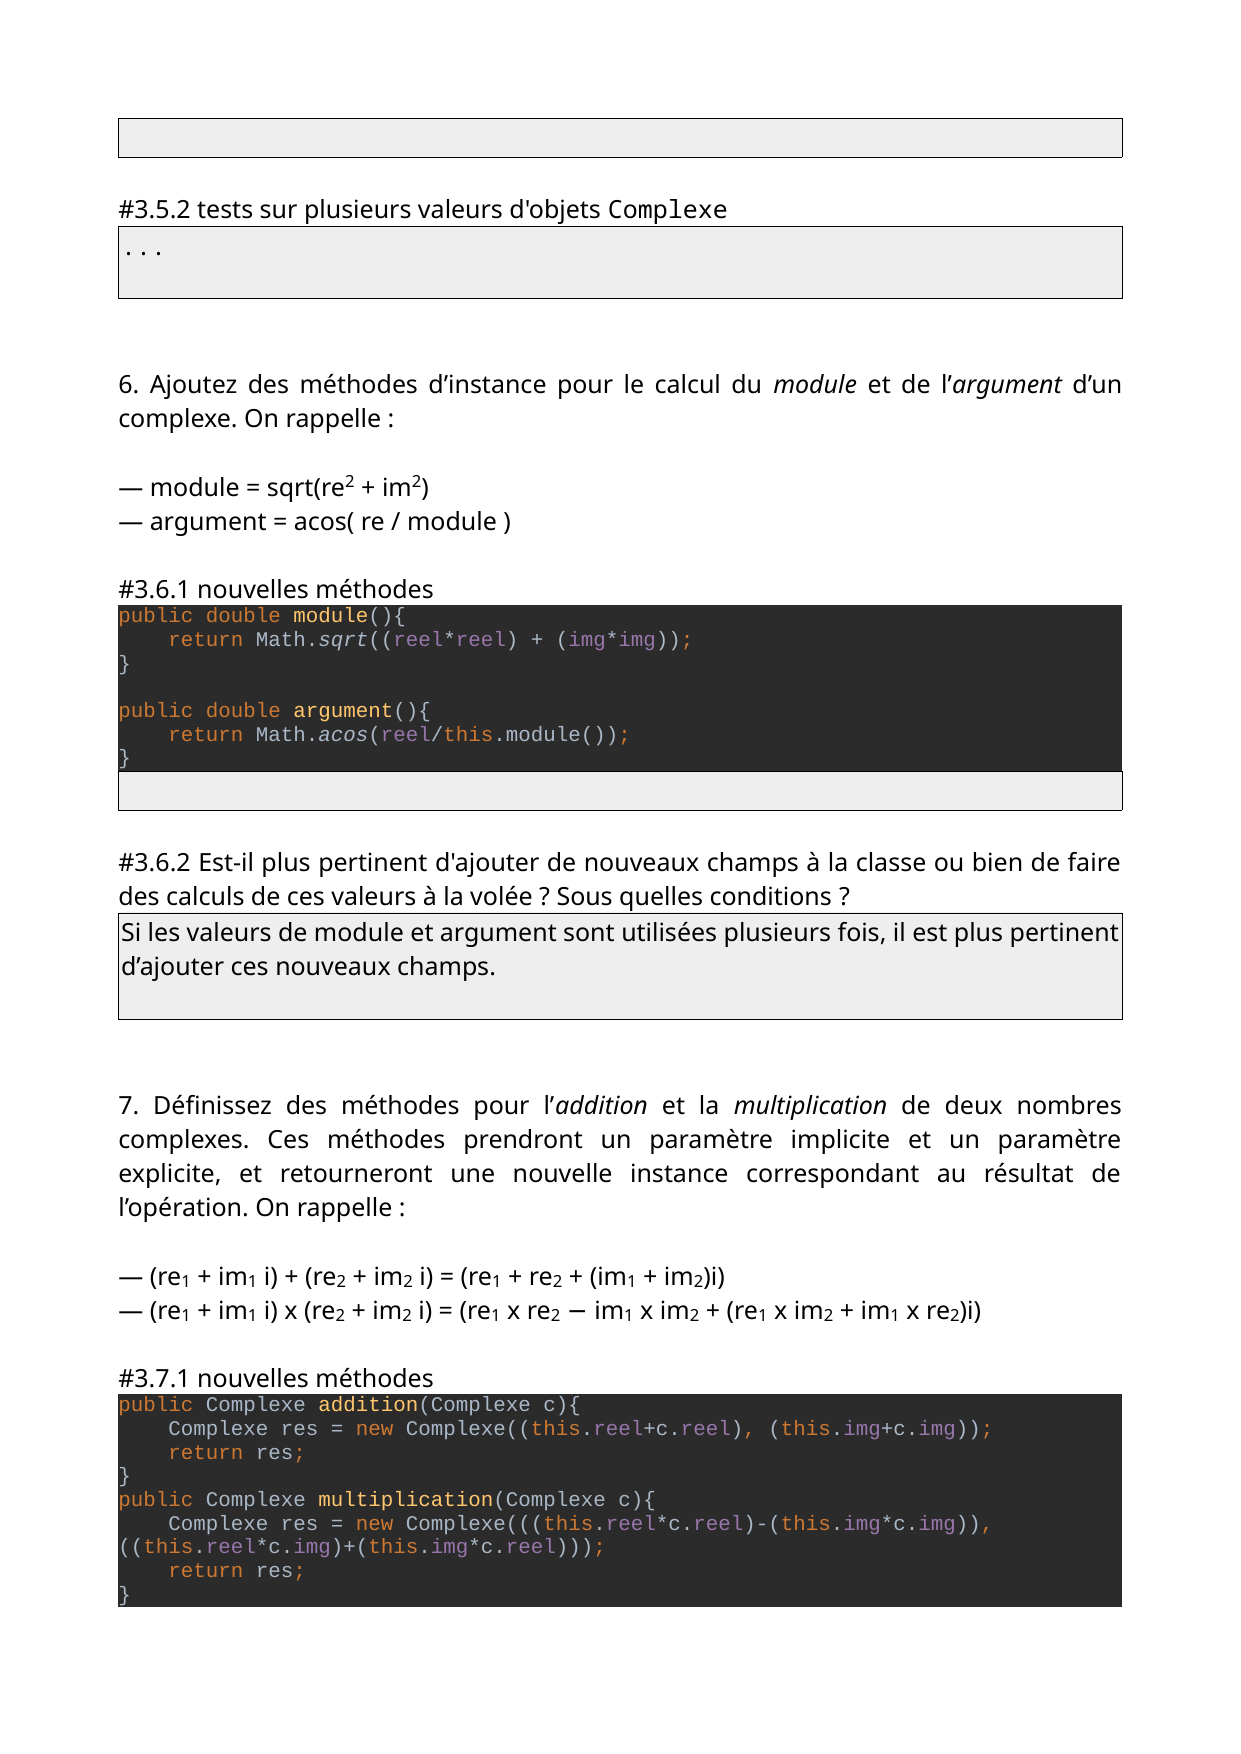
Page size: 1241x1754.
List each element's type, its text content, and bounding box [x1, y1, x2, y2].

text — argument = acos( re / module ) [118, 503, 1122, 537]
text 7. Définissez des méthodes pour l’addition et la multiplication de deux nombres complexes. Ces méthodes prendront un paramètre implicite et un paramètre explicite, et retourneront une nouvelle instance correspondant au résultat de l’opération. On rappelle : [118, 1088, 1122, 1224]
text ... [119, 227, 1122, 259]
text #3.6.1 nouvelles méthodes [118, 571, 1122, 605]
text #3.5.2 tests sur plusieurs valeurs d'objets Complexe [118, 191, 1122, 226]
text Si les valeurs de module et argument sont utilisées plusieurs fois, il est plus pertinent d’ajouter ces nouveaux champs. [119, 914, 1122, 981]
text #3.6.2 Est-il plus pertinent d'ajouter de nouveaux champs à la classe ou bien de faire des calculs de ces valeurs à la volée ? Sous quelles conditions ? [118, 844, 1122, 912]
text — module = sqrt(re2 + im2) [118, 469, 1122, 503]
text — (re1 + im1 i) x (re2 + im2 i) = (re1 x re2 − im1 x im2 + (re1 x im2 + im1 x re2)i) [118, 1292, 1122, 1326]
text public Complexe addition(Complexe c){ Complexe res = new Complexe((this.reel+c.reel), (this.img+c.img)); return res; } public Complexe multiplication(Complexe c){ Complexe res = new Complexe(((this.reel*c.reel)-(this.img*c.img)),((this.reel*c.img)+(this.img*c.reel))); return res; } [118, 1394, 1122, 1607]
text #3.7.1 nouvelles méthodes [118, 1360, 1122, 1394]
text 6. Ajoutez des méthodes d’instance pour le calcul du module et de l’argument d’un complexe. On rappelle : [118, 367, 1122, 435]
text — (re1 + im1 i) + (re2 + im2 i) = (re1 + re2 + (im1 + im2)i) [118, 1258, 1122, 1292]
text public double module(){ return Math.sqrt((reel*reel) + (img*img)); } public double argument(){ return Math.acos(reel/this.module()); } [118, 605, 1122, 771]
